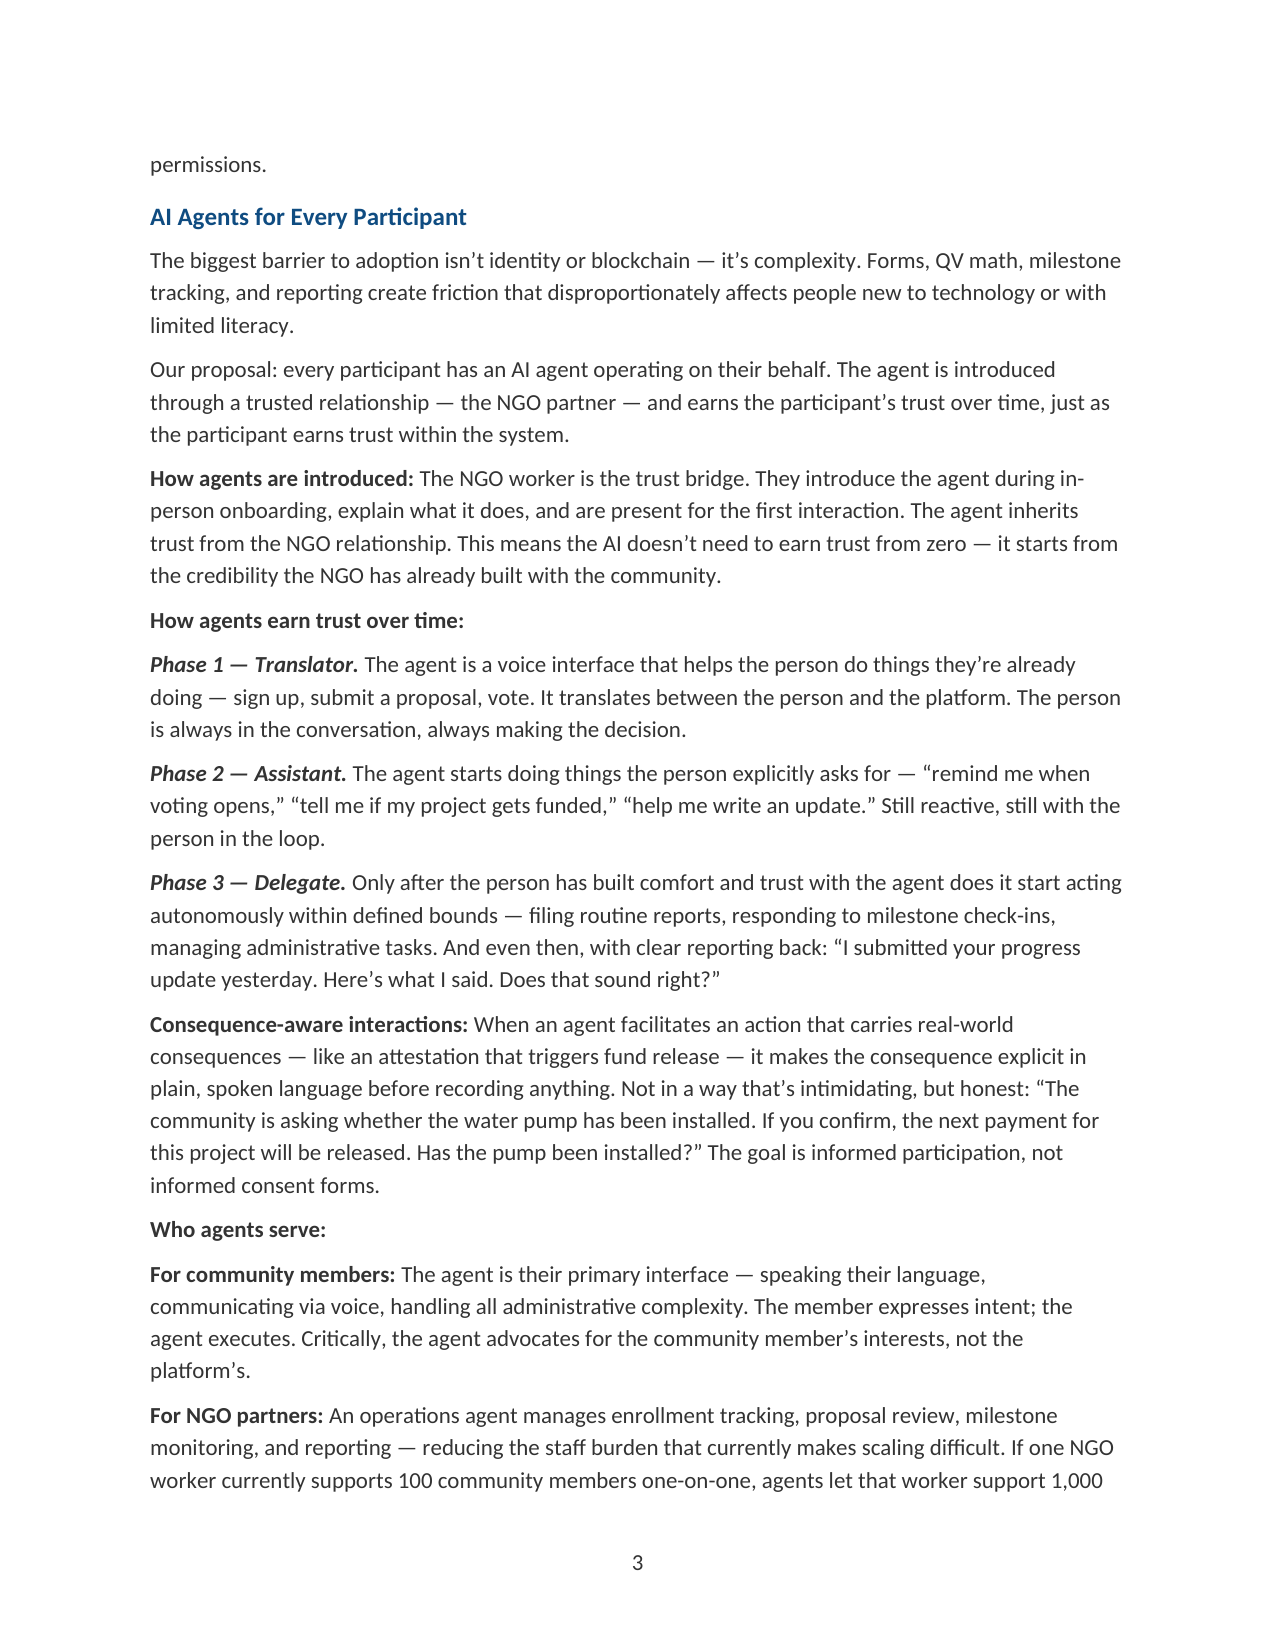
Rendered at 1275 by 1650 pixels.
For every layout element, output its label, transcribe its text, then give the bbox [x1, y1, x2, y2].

text Who agents serve: [150, 1215, 1125, 1243]
text For community members: The agent is their primary interface — speaking their language, communicating via voice, handling all administrative complexity. The member expresses intent; the agent executes. Critically, the agent advocates for the community member’s interests, not the platform’s. [150, 1260, 1125, 1385]
text How agents are introduced: The NGO worker is the trust bridge. They introduce the agent during in-person onboarding, explain what it does, and are present for the first interaction. The agent inherits trust from the NGO relationship. This means the AI doesn’t need to earn trust from zero — it starts from the credibility the NGO has already built with the community. [150, 464, 1125, 589]
text Phase 1 — Translator. The agent is a voice interface that helps the person do things they’re already doing — sign up, submit a proposal, vote. It translates between the person and the platform. The person is always in the conversation, always making the decision. [150, 650, 1125, 743]
text Phase 2 — Assistant. The agent starts doing things the person explicitly asks for — “remind me when voting opens,” “tell me if my project gets funded,” “help me write an update.” Still reactive, still with the person in the loop. [150, 759, 1125, 852]
text The biggest barrier to adoption isn’t identity or blockchain — it’s complexity. Forms, QV math, milestone tracking, and reporting create friction that disproportionately affects people new to technology or with limited literacy. [150, 246, 1125, 339]
text Our proposal: every participant has an AI agent operating on their behalf. The agent is introduced through a trusted relationship — the NGO partner — and earns the participant’s trust over time, just as the participant earns trust within the system. [150, 355, 1125, 448]
text permissions. [150, 150, 1125, 178]
text How agents earn trust over time: [150, 606, 1125, 634]
text AI Agents for Every Participant [150, 201, 1125, 231]
text Consequence-aware interactions: When an agent facilitates an action that carries real-world consequences — like an attestation that triggers fund release — it makes the consequence explicit in plain, spoken language before recording anything. Not in a way that’s intimidating, but honest: “The community is asking whether the water pump has been installed. If you confirm, the next payment for this project will be released. Has the pump been installed?” The goal is informed participation, not informed consent forms. [150, 1010, 1125, 1199]
text Phase 3 — Delegate. Only after the person has built comfort and trust with the agent does it start acting autonomously within defined bounds — filing routine reports, responding to milestone check-ins, managing administrative tasks. And even then, with clear reporting back: “I submitted your progress update yesterday. Here’s what I said. Does that sound right?” [150, 868, 1125, 993]
text For NGO partners: An operations agent manages enrollment tracking, proposal review, milestone monitoring, and reporting — reducing the staff burden that currently makes scaling difficult. If one NGO worker currently supports 100 community members one-on-one, agents let that worker support 1,000 [150, 1401, 1125, 1494]
